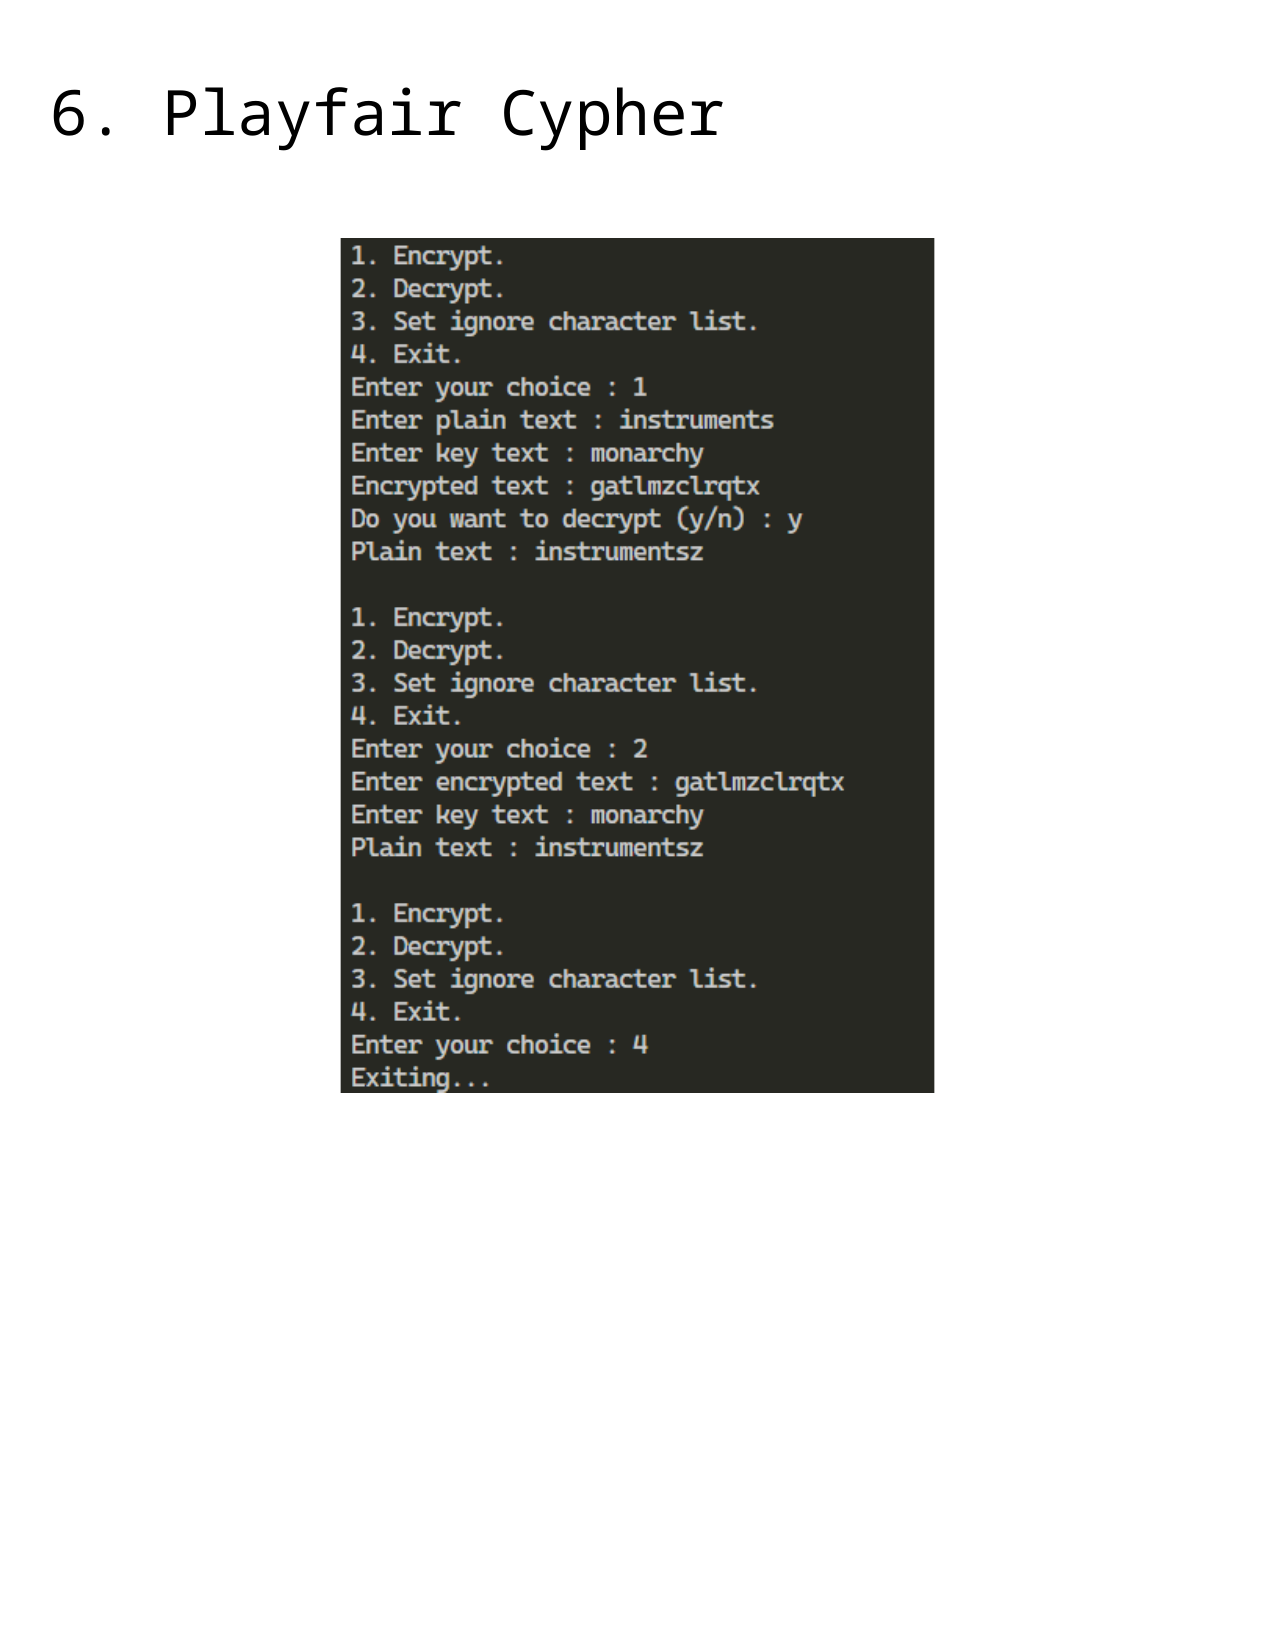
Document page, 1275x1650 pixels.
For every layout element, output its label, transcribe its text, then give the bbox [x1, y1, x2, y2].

picture [340, 238, 935, 1093]
text 6. Playfair Cypher [50, 69, 1225, 154]
